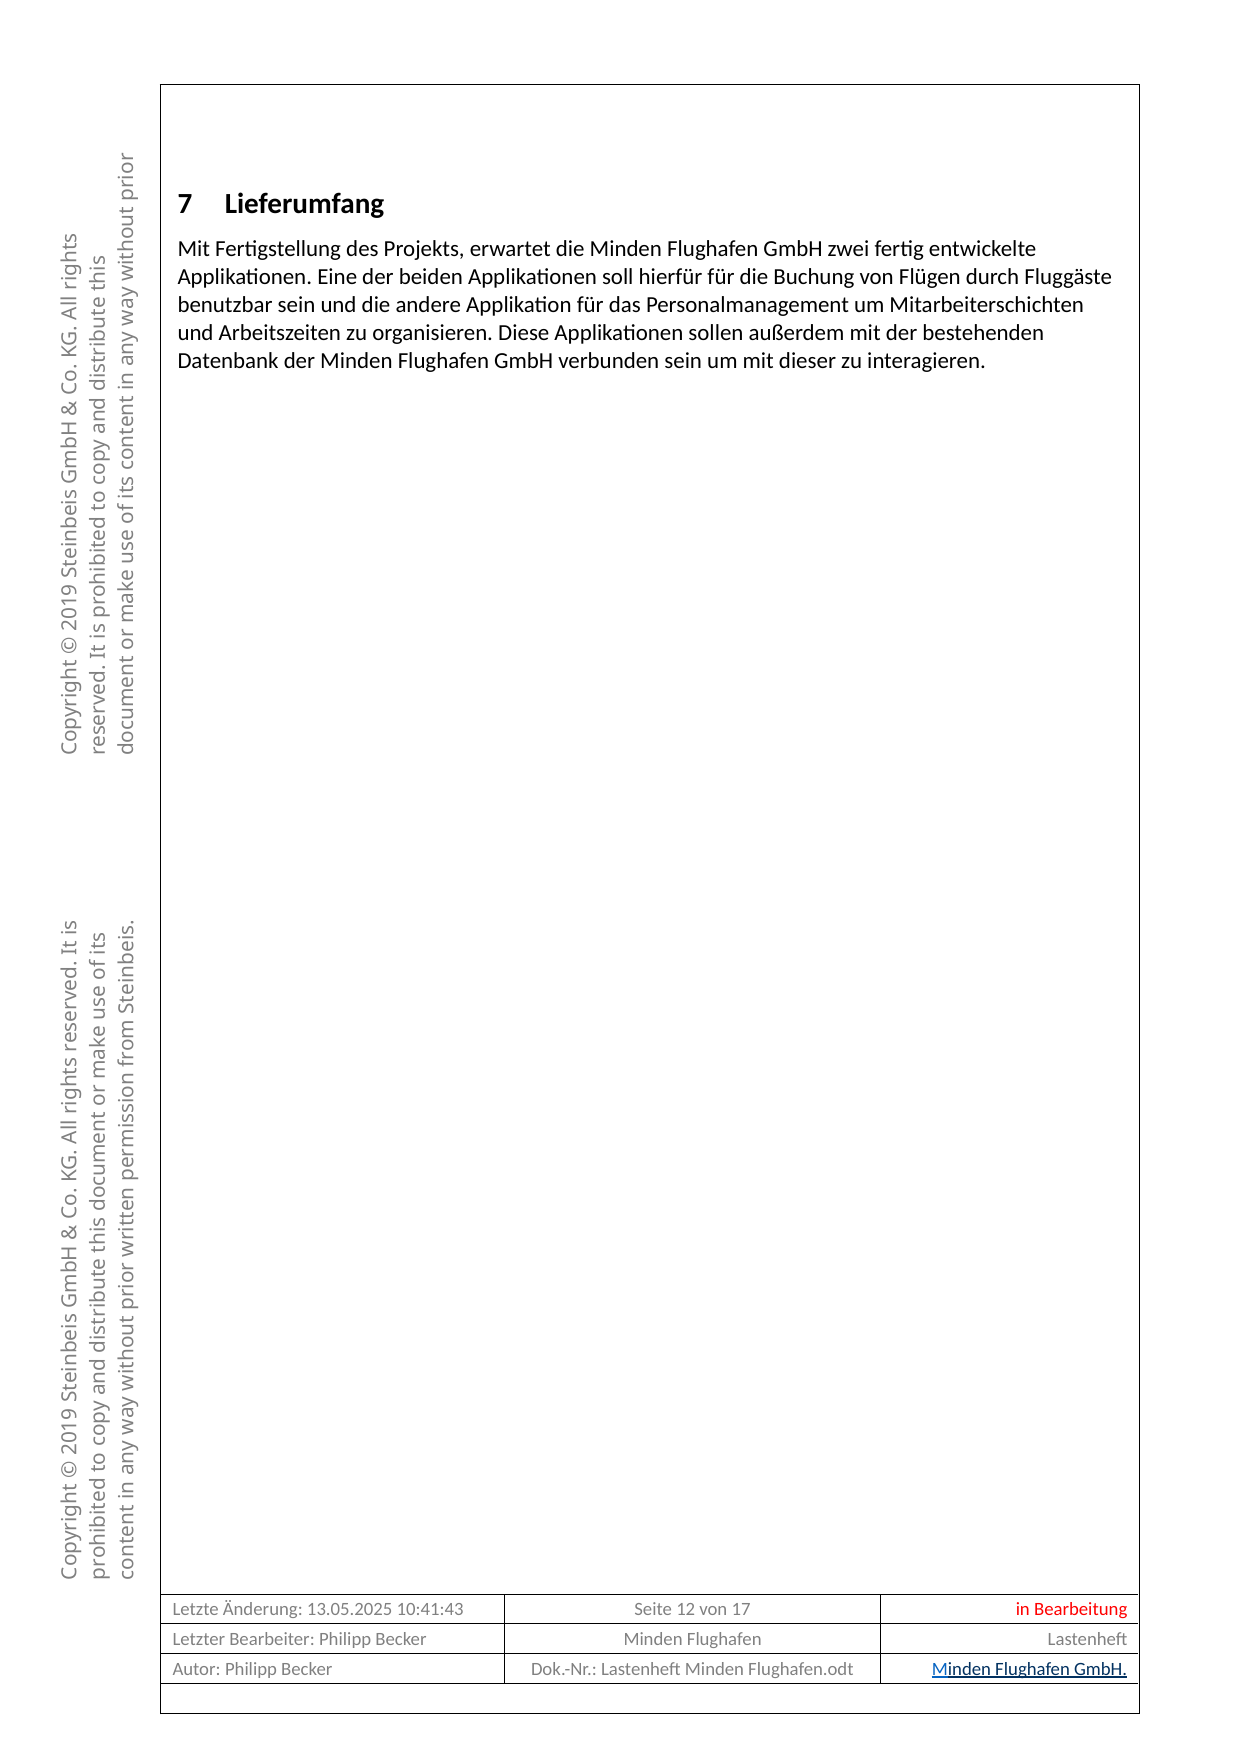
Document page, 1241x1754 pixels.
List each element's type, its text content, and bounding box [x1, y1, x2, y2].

subtitle Lieferumfang [177, 186, 1122, 221]
text Mit Fertigstellung des Projekts, erwartet die Minden Flughafen GmbH zwei fertig entwickelte Applikationen. Eine der beiden Applikationen soll hierfür für die Buchung von Flügen durch Fluggäste benutzbar sein und die andere Applikation für das Personalmanagement um Mitarbeiterschichten und Arbeitszeiten zu organisieren. Diese Applikationen sollen außerdem mit der bestehenden Datenbank der Minden Flughafen GmbH verbunden sein um mit dieser zu interagieren. [177, 234, 1122, 374]
